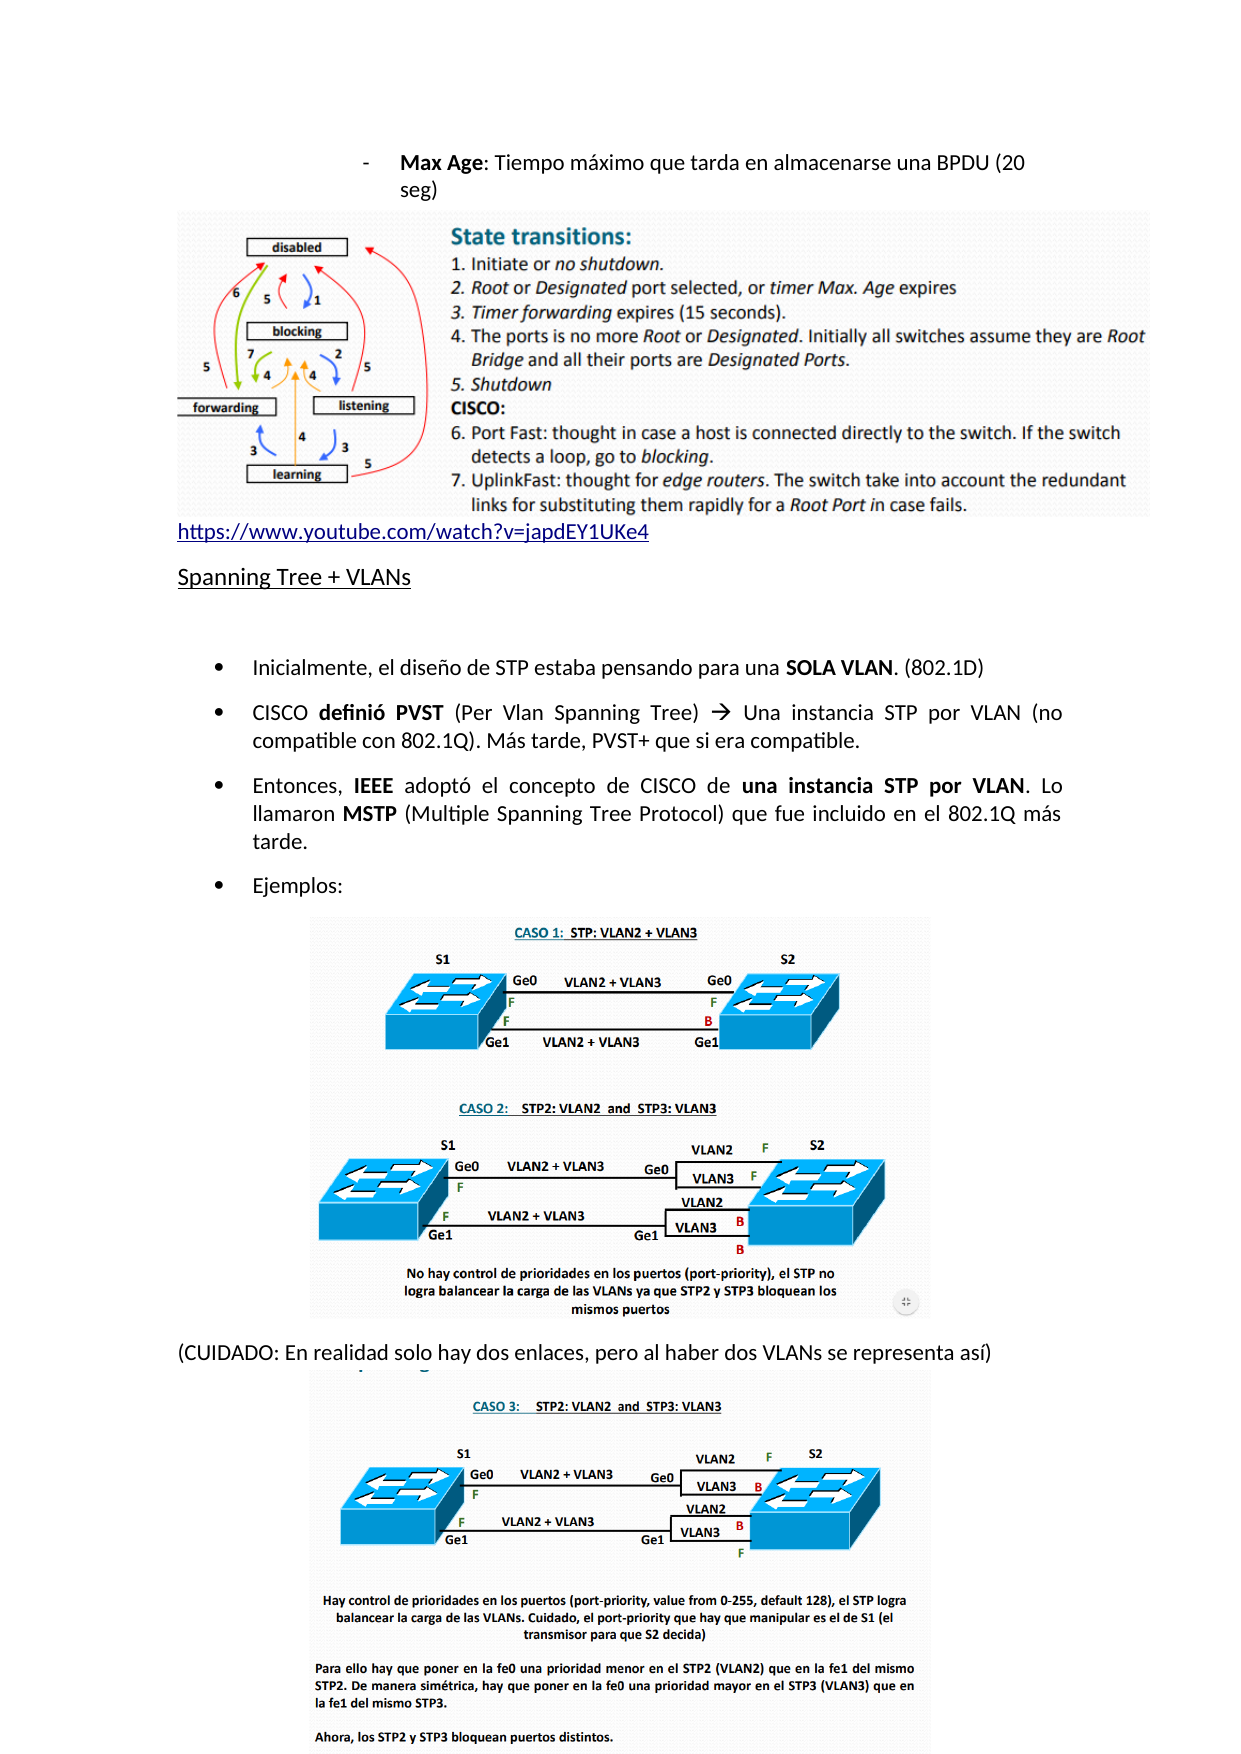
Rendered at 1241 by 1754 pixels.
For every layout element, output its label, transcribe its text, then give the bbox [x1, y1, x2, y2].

list Entonces, IEEE adoptó el concepto de CISCO de una instancia STP por VLAN. Lo llamaron MSTP (Multiple Spanning Tree Protocol) que fue incluido en el 802.1Q más tarde. [215, 771, 1063, 855]
text (CUIDADO: En realidad solo hay dos enlaces, pero al haber dos VLANs se representa así) [177, 1338, 1063, 1366]
text Spanning Tree + VLANs [177, 562, 1063, 592]
list Max Age: Tiempo máximo que tarda en almacenarse una BPDU (20 seg) [362, 148, 1063, 204]
list CISCO definió PVST (Per Vlan Spanning Tree)  Una instancia STP por VLAN (no compatible con 802.1Q). Más tarde, PVST+ que si era compatible. [215, 698, 1063, 754]
text https://www.youtube.com/watch?v=japdEY1UKe4 [177, 517, 1063, 545]
list Ejemplos: [215, 872, 1063, 899]
list Inicialmente, el diseño de STP estaba pensando para una SOLA VLAN. (802.1D) [215, 653, 1063, 681]
